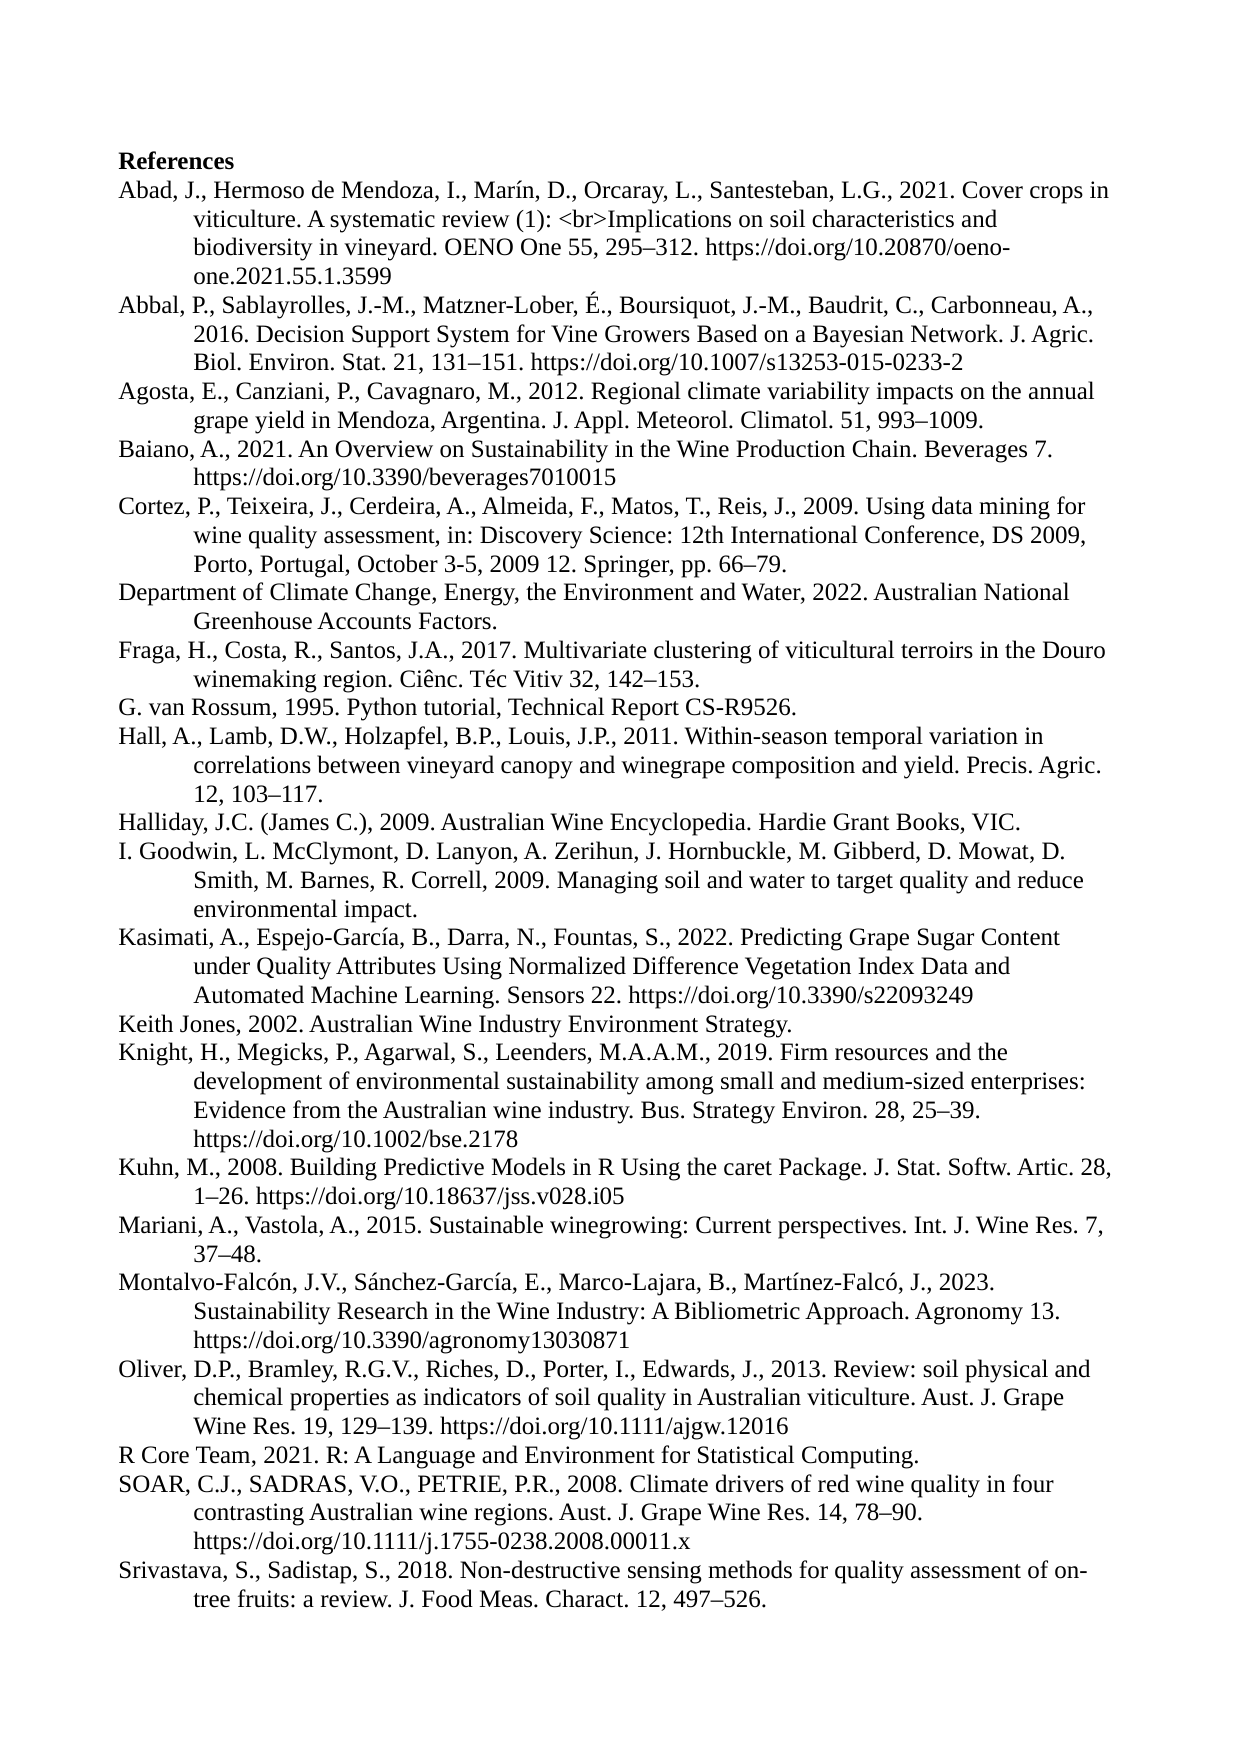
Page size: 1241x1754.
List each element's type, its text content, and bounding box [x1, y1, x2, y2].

text Halliday, J.C. (James C.), 2009. Australian Wine Encyclopedia. Hardie Grant Books, VIC. [118, 807, 1122, 836]
text Abad, J., Hermoso de Mendoza, I., Marín, D., Orcaray, L., Santesteban, L.G., 2021. Cover crops in viticulture. A systematic review (1): <br>Implications on soil characteristics and biodiversity in vineyard. OENO One 55, 295–312. https://doi.org/10.20870/oeno-one.2021.55.1.3599 [118, 175, 1122, 290]
text SOAR, C.J., SADRAS, V.O., PETRIE, P.R., 2008. Climate drivers of red wine quality in four contrasting Australian wine regions. Aust. J. Grape Wine Res. 14, 78–90. https://doi.org/10.1111/j.1755-0238.2008.00011.x [118, 1469, 1122, 1555]
text Fraga, H., Costa, R., Santos, J.A., 2017. Multivariate clustering of viticultural terroirs in the Douro winemaking region. Ciênc. Téc Vitiv 32, 142–153. [118, 635, 1122, 692]
list References [118, 146, 1122, 175]
text Knight, H., Megicks, P., Agarwal, S., Leenders, M.A.A.M., 2019. Firm resources and the development of environmental sustainability among small and medium-sized enterprises: Evidence from the Australian wine industry. Bus. Strategy Environ. 28, 25–39. https://doi.org/10.1002/bse.2178 [118, 1037, 1122, 1152]
text Kasimati, A., Espejo-García, B., Darra, N., Fountas, S., 2022. Predicting Grape Sugar Content under Quality Attributes Using Normalized Difference Vegetation Index Data and Automated Machine Learning. Sensors 22. https://doi.org/10.3390/s22093249 [118, 922, 1122, 1009]
text Keith Jones, 2002. Australian Wine Industry Environment Strategy. [118, 1009, 1122, 1037]
text Agosta, E., Canziani, P., Cavagnaro, M., 2012. Regional climate variability impacts on the annual grape yield in Mendoza, Argentina. J. Appl. Meteorol. Climatol. 51, 993–1009. [118, 376, 1122, 434]
text Hall, A., Lamb, D.W., Holzapfel, B.P., Louis, J.P., 2011. Within-season temporal variation in correlations between vineyard canopy and winegrape composition and yield. Precis. Agric. 12, 103–117. [118, 721, 1122, 807]
text Srivastava, S., Sadistap, S., 2018. Non-destructive sensing methods for quality assessment of on-tree fruits: a review. J. Food Meas. Charact. 12, 497–526. [118, 1555, 1122, 1612]
text Baiano, A., 2021. An Overview on Sustainability in the Wine Production Chain. Beverages 7. https://doi.org/10.3390/beverages7010015 [118, 434, 1122, 491]
text Abbal, P., Sablayrolles, J.-M., Matzner-Lober, É., Boursiquot, J.-M., Baudrit, C., Carbonneau, A., 2016. Decision Support System for Vine Growers Based on a Bayesian Network. J. Agric. Biol. Environ. Stat. 21, 131–151. https://doi.org/10.1007/s13253-015-0233-2 [118, 290, 1122, 376]
text Kuhn, M., 2008. Building Predictive Models in R Using the caret Package. J. Stat. Softw. Artic. 28, 1–26. https://doi.org/10.18637/jss.v028.i05 [118, 1152, 1122, 1210]
text Oliver, D.P., Bramley, R.G.V., Riches, D., Porter, I., Edwards, J., 2013. Review: soil physical and chemical properties as indicators of soil quality in Australian viticulture. Aust. J. Grape Wine Res. 19, 129–139. https://doi.org/10.1111/ajgw.12016 [118, 1354, 1122, 1440]
text I. Goodwin, L. McClymont, D. Lanyon, A. Zerihun, J. Hornbuckle, M. Gibberd, D. Mowat, D. Smith, M. Barnes, R. Correll, 2009. Managing soil and water to target quality and reduce environmental impact. [118, 836, 1122, 922]
text Department of Climate Change, Energy, the Environment and Water, 2022. Australian National Greenhouse Accounts Factors. [118, 577, 1122, 635]
text G. van Rossum, 1995. Python tutorial, Technical Report CS-R9526. [118, 692, 1122, 721]
text R Core Team, 2021. R: A Language and Environment for Statistical Computing. [118, 1440, 1122, 1469]
text Mariani, A., Vastola, A., 2015. Sustainable winegrowing: Current perspectives. Int. J. Wine Res. 7, 37–48. [118, 1210, 1122, 1267]
text Cortez, P., Teixeira, J., Cerdeira, A., Almeida, F., Matos, T., Reis, J., 2009. Using data mining for wine quality assessment, in: Discovery Science: 12th International Conference, DS 2009, Porto, Portugal, October 3-5, 2009 12. Springer, pp. 66–79. [118, 491, 1122, 577]
text Montalvo-Falcón, J.V., Sánchez-García, E., Marco-Lajara, B., Martínez-Falcó, J., 2023. Sustainability Research in the Wine Industry: A Bibliometric Approach. Agronomy 13. https://doi.org/10.3390/agronomy13030871 [118, 1267, 1122, 1354]
